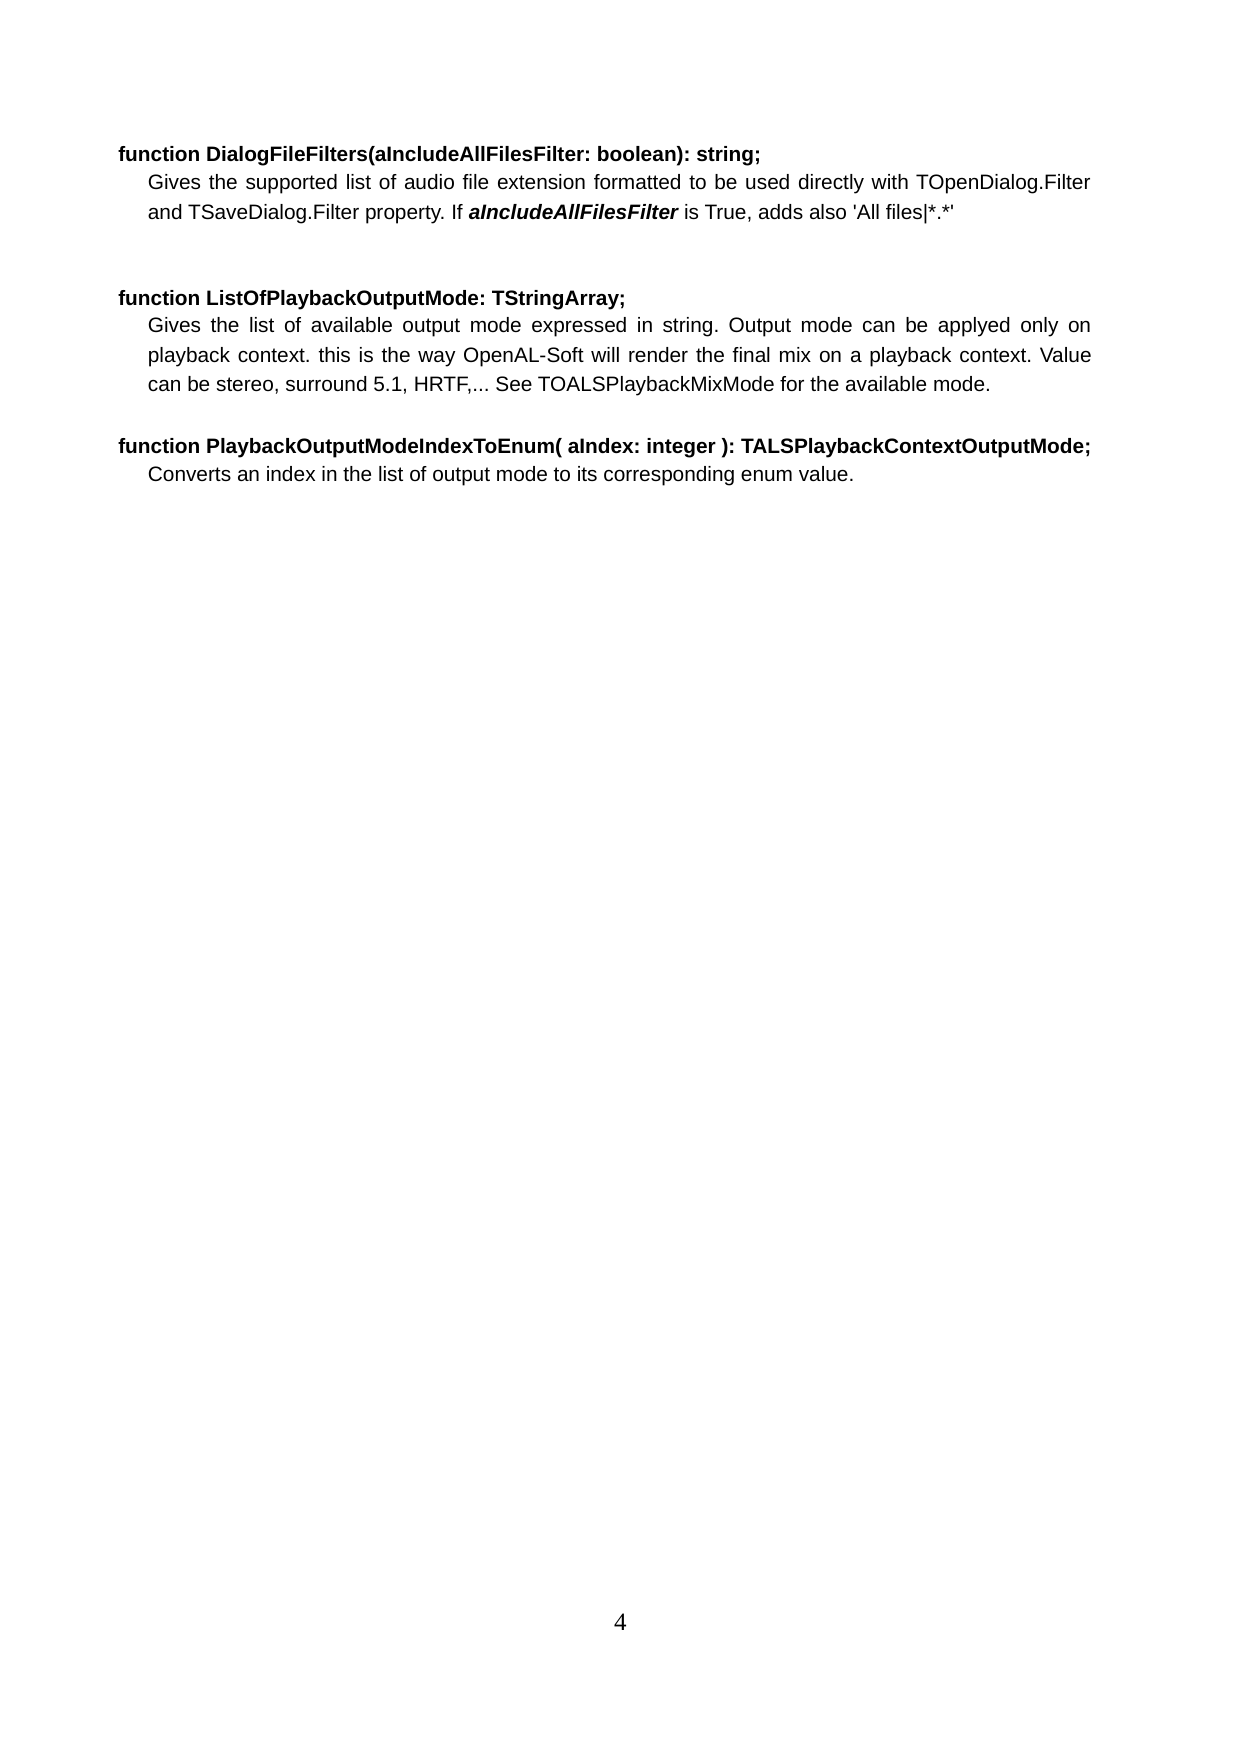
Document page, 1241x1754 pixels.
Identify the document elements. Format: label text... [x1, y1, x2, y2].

text function ListOfPlaybackOutputMode: TStringArray; [118, 285, 1122, 309]
text Gives the list of available output mode expressed in string. Output mode can be applyed only on playback context. this is the way OpenAL-Soft will render the final mix on a playback context. Value can be stereo, surround 5.1, HRTF,... See TOALSPlaybackMixMode for the available mode. [148, 309, 1093, 398]
text Converts an index in the list of output mode to its corresponding enum value. [148, 458, 1093, 488]
text function DialogFileFilters(aIncludeAllFilesFilter: boolean): string; [118, 142, 1122, 166]
text function PlaybackOutputModeIndexToEnum( aIndex: integer ): TALSPlaybackContextOutputMode; [118, 434, 1122, 458]
text Gives the supported list of audio file extension formatted to be used directly with TOpenDialog.Filter and TSaveDialog.Filter property. If aIncludeAllFilesFilter is True, adds also 'All files|*.*' [148, 166, 1093, 225]
